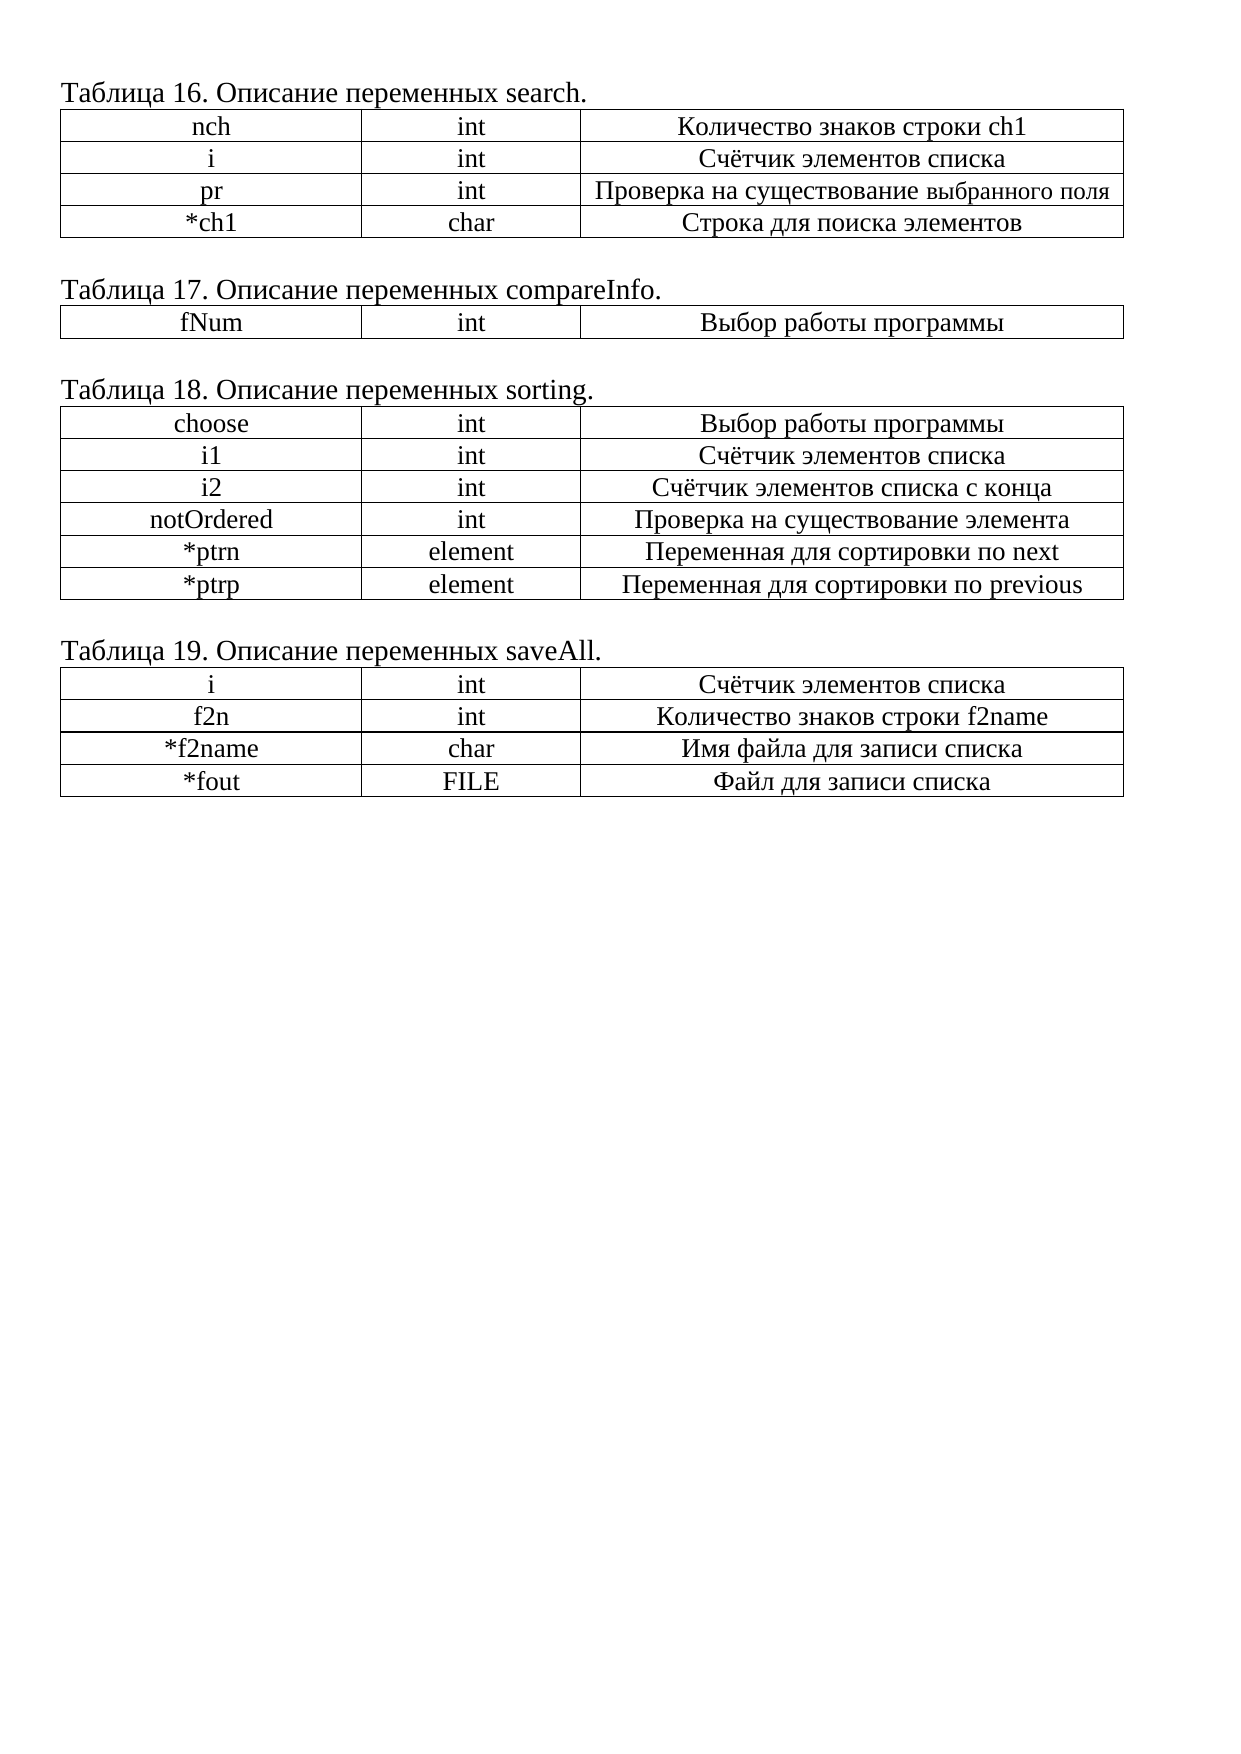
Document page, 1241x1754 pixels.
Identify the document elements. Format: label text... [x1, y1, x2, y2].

table_cell f2n [61, 700, 361, 731]
table_cell int [362, 471, 580, 502]
table_cell Строка для поиска элементов [581, 206, 1123, 237]
table_cell int [362, 142, 580, 173]
table_cell *ch1 [61, 206, 361, 237]
table_cell char [362, 206, 580, 237]
table_cell FILE [362, 765, 580, 796]
table_cell Переменная для сортировки по previous [581, 568, 1123, 599]
table_header Выбор работы программы [581, 306, 1123, 338]
table_cell int [362, 439, 580, 470]
table_header Количество знаков строки ch1 [581, 110, 1123, 141]
table_cell Имя файла для записи списка [581, 733, 1123, 763]
table_cell element [362, 536, 580, 567]
table_header Выбор работы программы [581, 407, 1123, 438]
table_cell Количество знаков строки f2name [581, 700, 1123, 731]
table_cell int [362, 174, 580, 205]
table_cell Счётчик элементов списка [581, 142, 1123, 173]
table_cell i1 [61, 439, 361, 470]
text Таблица 16. Описание переменных search. [61, 75, 1151, 108]
table_cell *ptrp [61, 568, 361, 599]
table_cell notOrdered [61, 503, 361, 534]
text Таблица 18. Описание переменных sorting. [61, 372, 1151, 406]
table_cell i2 [61, 471, 361, 502]
table_cell Счётчик элементов списка с конца [581, 471, 1123, 502]
table_cell char [362, 733, 580, 763]
table_header choose [61, 407, 361, 438]
table_cell int [362, 700, 580, 731]
table_cell *ptrn [61, 536, 361, 567]
table_cell element [362, 568, 580, 599]
table_header i [61, 668, 361, 699]
table_cell Счётчик элементов списка [581, 439, 1123, 470]
text Таблица 17. Описание переменных compareInfo. [61, 272, 1151, 305]
table_header int [362, 306, 580, 338]
table_cell i [61, 142, 361, 173]
table_cell int [362, 503, 580, 534]
table_cell pr [61, 174, 361, 205]
table_header int [362, 110, 580, 141]
table_header int [362, 668, 580, 699]
table_header fNum [61, 306, 361, 338]
table_cell *fout [61, 765, 361, 796]
table_cell Проверка на существование выбранного поля [581, 174, 1123, 205]
table_header nch [61, 110, 361, 141]
text Таблица 19. Описание переменных saveAll. [61, 633, 1151, 667]
table_cell Файл для записи списка [581, 765, 1123, 796]
table_cell Переменная для сортировки по next [581, 536, 1123, 567]
table_header int [362, 407, 580, 438]
table_header Счётчик элементов списка [581, 668, 1123, 699]
table_cell Проверка на существование элемента [581, 503, 1123, 534]
table_cell *f2name [61, 733, 361, 763]
